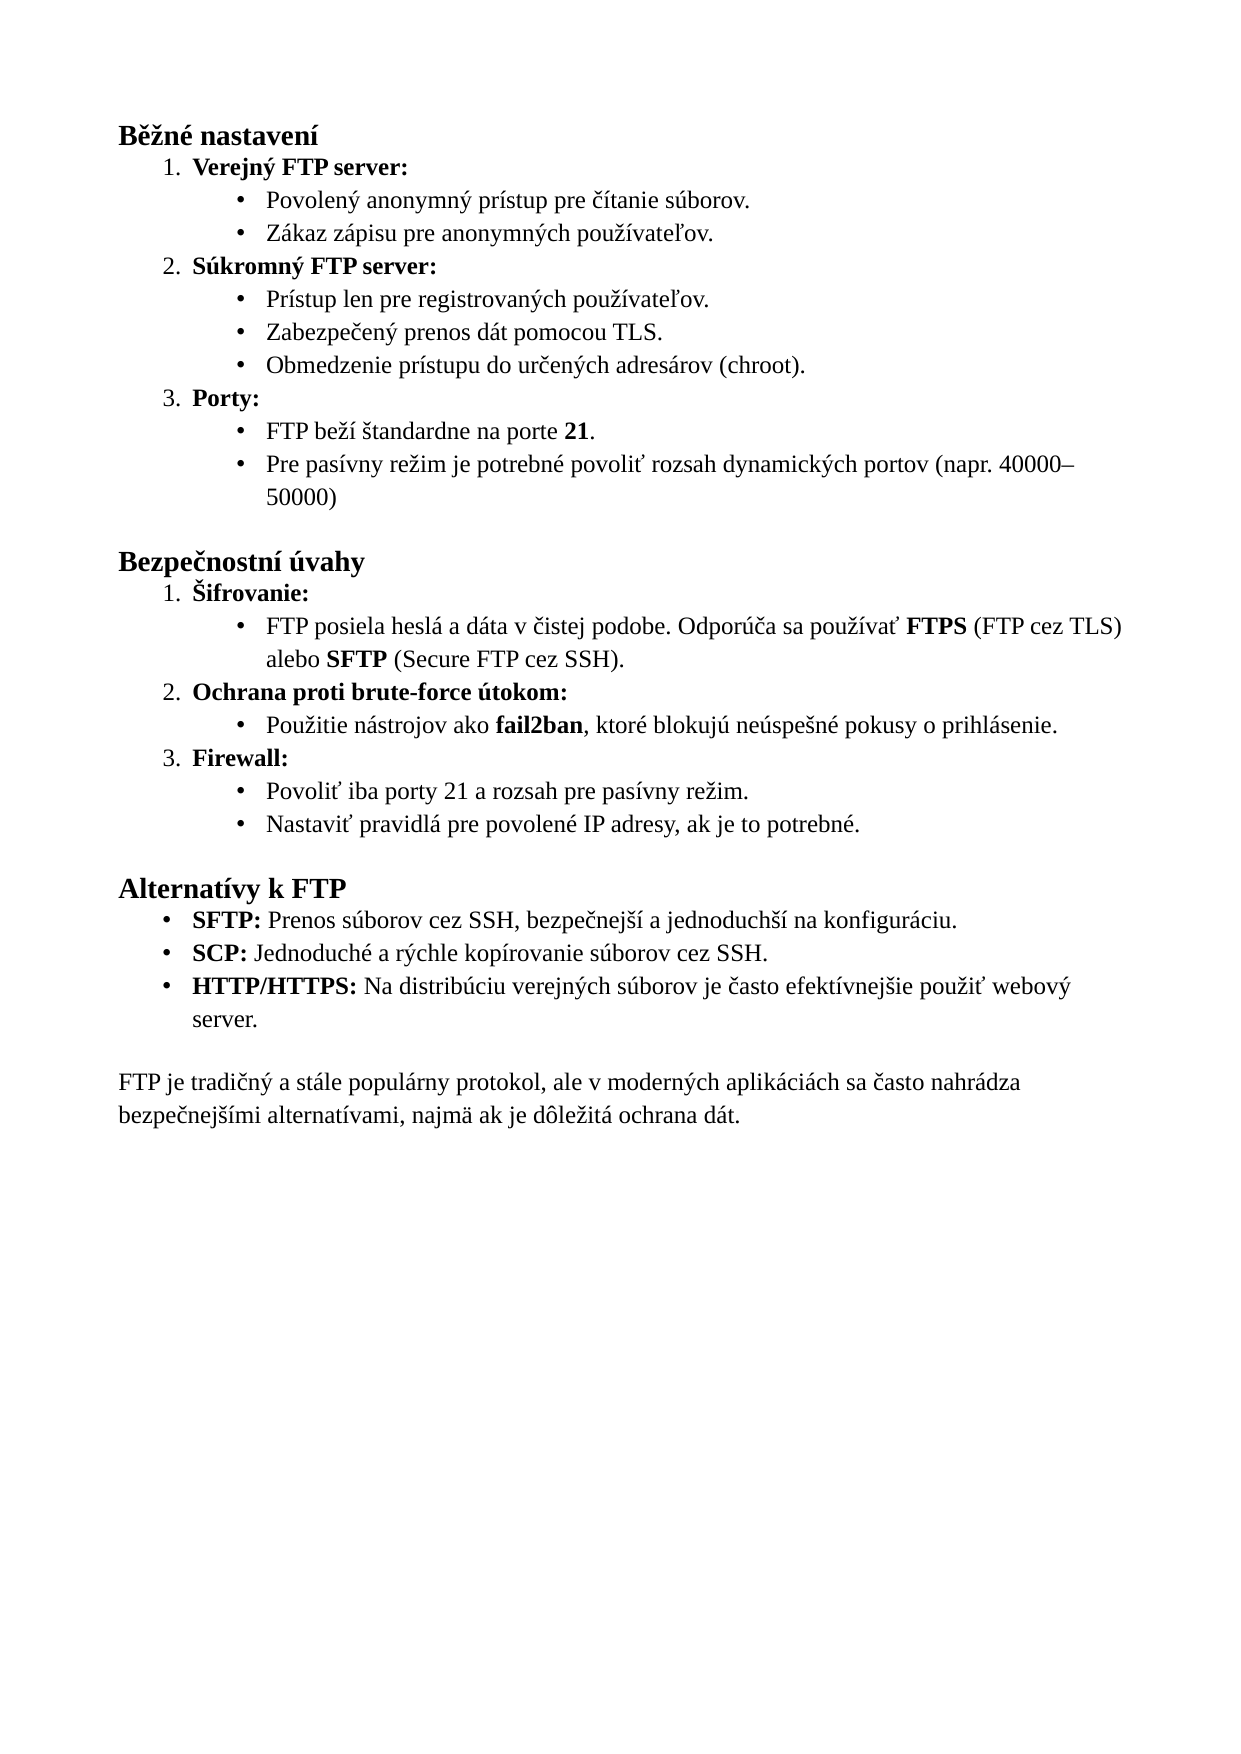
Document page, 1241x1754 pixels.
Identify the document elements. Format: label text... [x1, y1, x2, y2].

list Nastaviť pravidlá pre povolené IP adresy, ak je to potrebné. [236, 809, 1122, 838]
list Povolený anonymný prístup pre čítanie súborov. [236, 185, 1122, 213]
list Ochrana proti brute-force útokom: [162, 677, 1122, 706]
list Firewall: [162, 743, 1122, 772]
list Zabezpečený prenos dát pomocou TLS. [236, 317, 1122, 346]
list Povoliť iba porty 21 a rozsah pre pasívny režim. [236, 776, 1122, 805]
list FTP posiela heslá a dáta v čistej podobe. Odporúča sa používať FTPS (FTP cez TLS) alebo SFTP (Secure FTP cez SSH). [236, 611, 1122, 673]
list SCP: Jednoduché a rýchle kopírovanie súborov cez SSH. [162, 938, 1122, 967]
list Súkromný FTP server: [162, 251, 1122, 279]
list Použitie nástrojov ako fail2ban, ktoré blokujú neúspešné pokusy o prihlásenie. [236, 710, 1122, 739]
list Šifrovanie: [162, 578, 1122, 607]
list Zákaz zápisu pre anonymných používateľov. [236, 218, 1122, 246]
list SFTP: Prenos súborov cez SSH, bezpečnejší a jednoduchší na konfiguráciu. [162, 905, 1122, 934]
list Obmedzenie prístupu do určených adresárov (chroot). [236, 350, 1122, 378]
text FTP je tradičný a stále populárny protokol, ale v moderných aplikáciách sa často nahrádza bezpečnejšími alternatívami, najmä ak je dôležitá ochrana dát. [118, 1067, 1122, 1128]
list Porty: [162, 383, 1122, 412]
subtitle Běžné nastavení [118, 118, 1122, 152]
subtitle Bezpečnostní úvahy [118, 544, 1122, 578]
list Pre pasívny režim je potrebné povoliť rozsah dynamických portov (napr. 40000–50000) [236, 449, 1122, 511]
list Verejný FTP server: [162, 152, 1122, 180]
subtitle Alternatívy k FTP [118, 872, 1122, 905]
list Prístup len pre registrovaných používateľov. [236, 284, 1122, 312]
list HTTP/HTTPS: Na distribúciu verejných súborov je často efektívnejšie použiť webový server. [162, 971, 1122, 1033]
list FTP beží štandardne na porte 21. [236, 416, 1122, 444]
